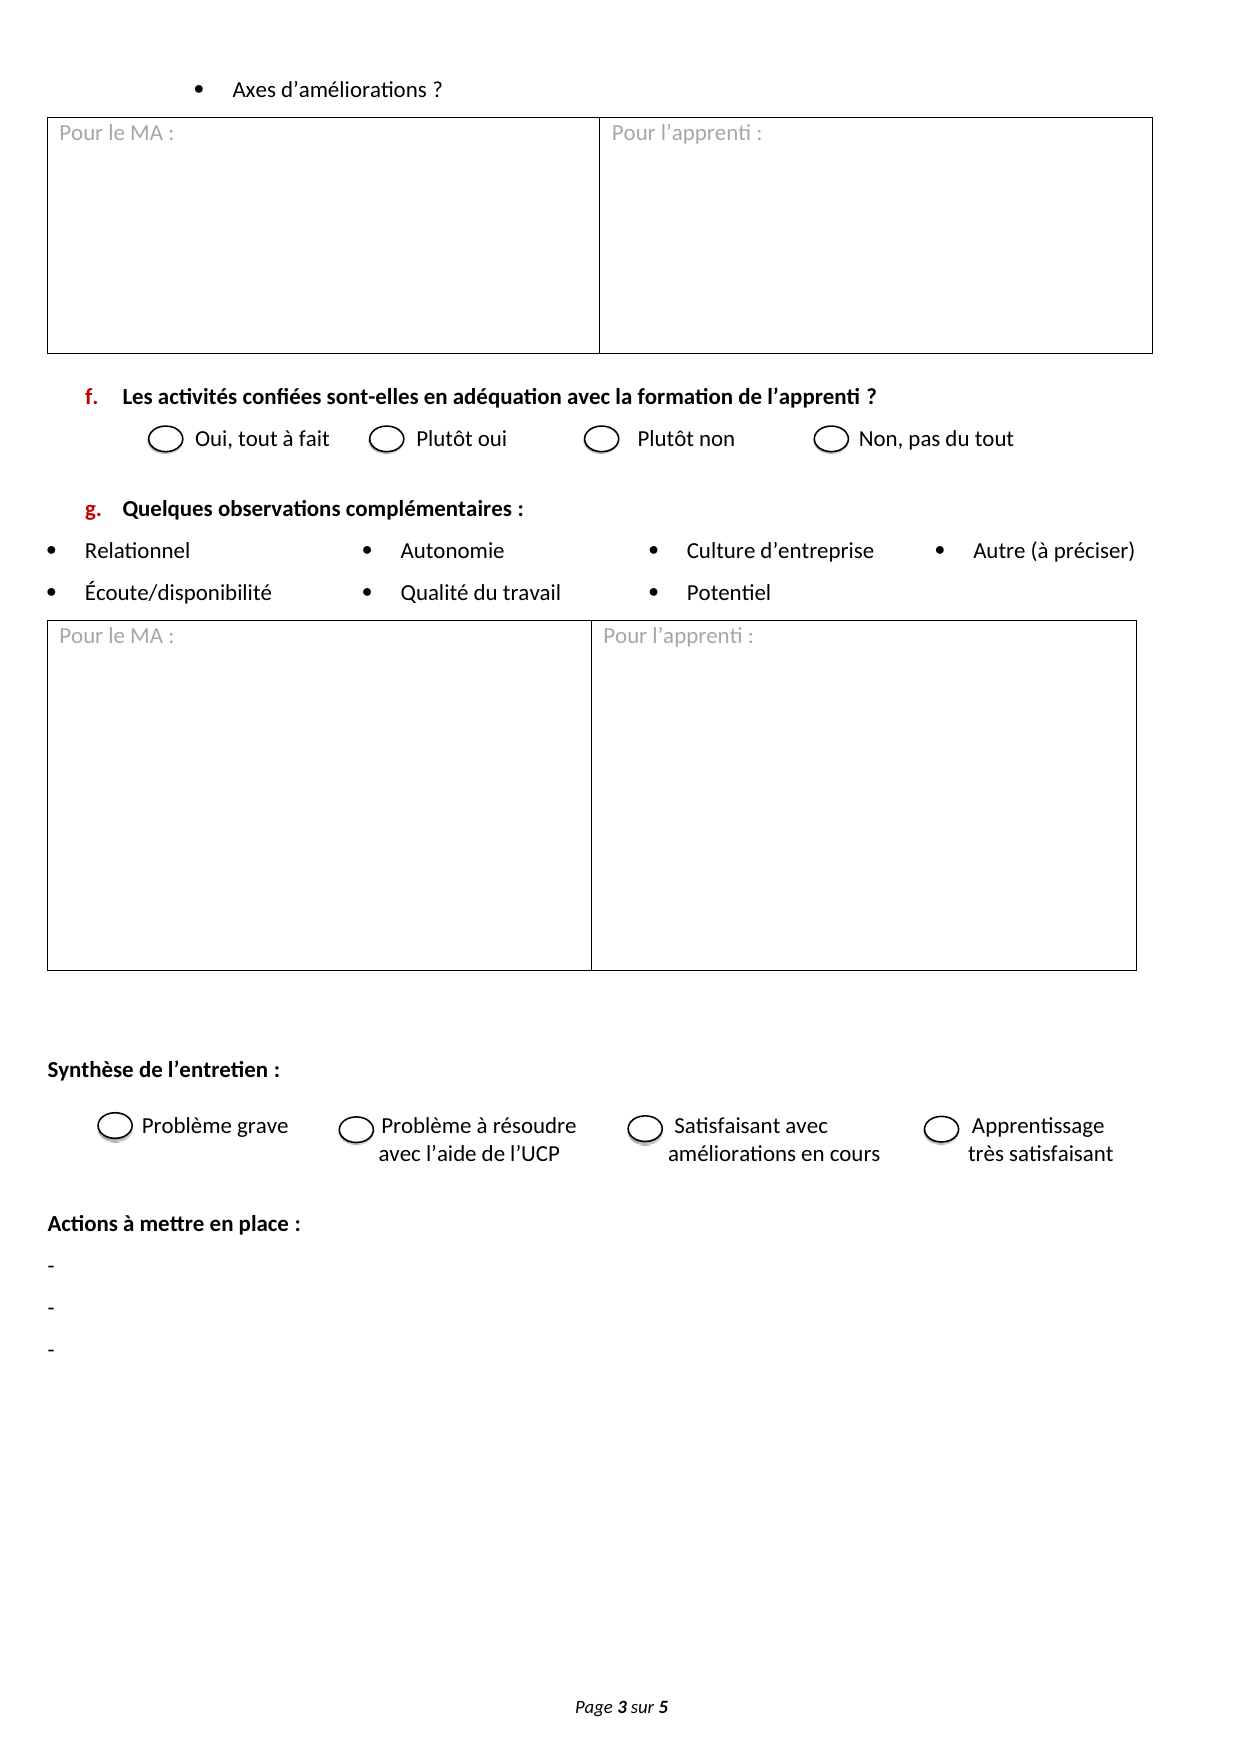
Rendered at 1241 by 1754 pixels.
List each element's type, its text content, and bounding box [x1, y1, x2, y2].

list Potentiel [649, 578, 877, 606]
table_header Pour le MA : [48, 621, 591, 970]
list Qualité du travail [363, 578, 591, 606]
table_header Pour l’apprenti : [600, 118, 1152, 353]
table_header Pour le MA : [48, 118, 599, 353]
list Relationnel [47, 536, 304, 564]
text - [47, 1335, 1193, 1363]
list Les activités confiées sont-elles en adéquation avec la formation de l’apprenti ? [85, 382, 1193, 410]
list Quelques observations complémentaires : [85, 494, 1193, 522]
list Autonomie [363, 536, 591, 564]
text Actions à mettre en place : [47, 1209, 1193, 1237]
text - [47, 1293, 1193, 1321]
table_header Pour l’apprenti : [592, 621, 1136, 970]
list Culture d’entreprise [649, 536, 877, 564]
list Oui, tout à fait Plutôt oui Plutôt non Non, pas du tout [122, 424, 1193, 452]
list Axes d’améliorations ? [195, 75, 1193, 103]
list Écoute/disponibilité [47, 578, 304, 606]
text Problème grave Problème à résoudre Satisfaisant avec Apprentissage [47, 1111, 1193, 1139]
list Autre (à préciser) [936, 536, 1193, 564]
text Synthèse de l’entretien : [47, 1055, 1193, 1083]
text - [47, 1251, 1193, 1279]
text avec l’aide de l’UCP améliorations en cours très satisfaisant [47, 1139, 1193, 1167]
